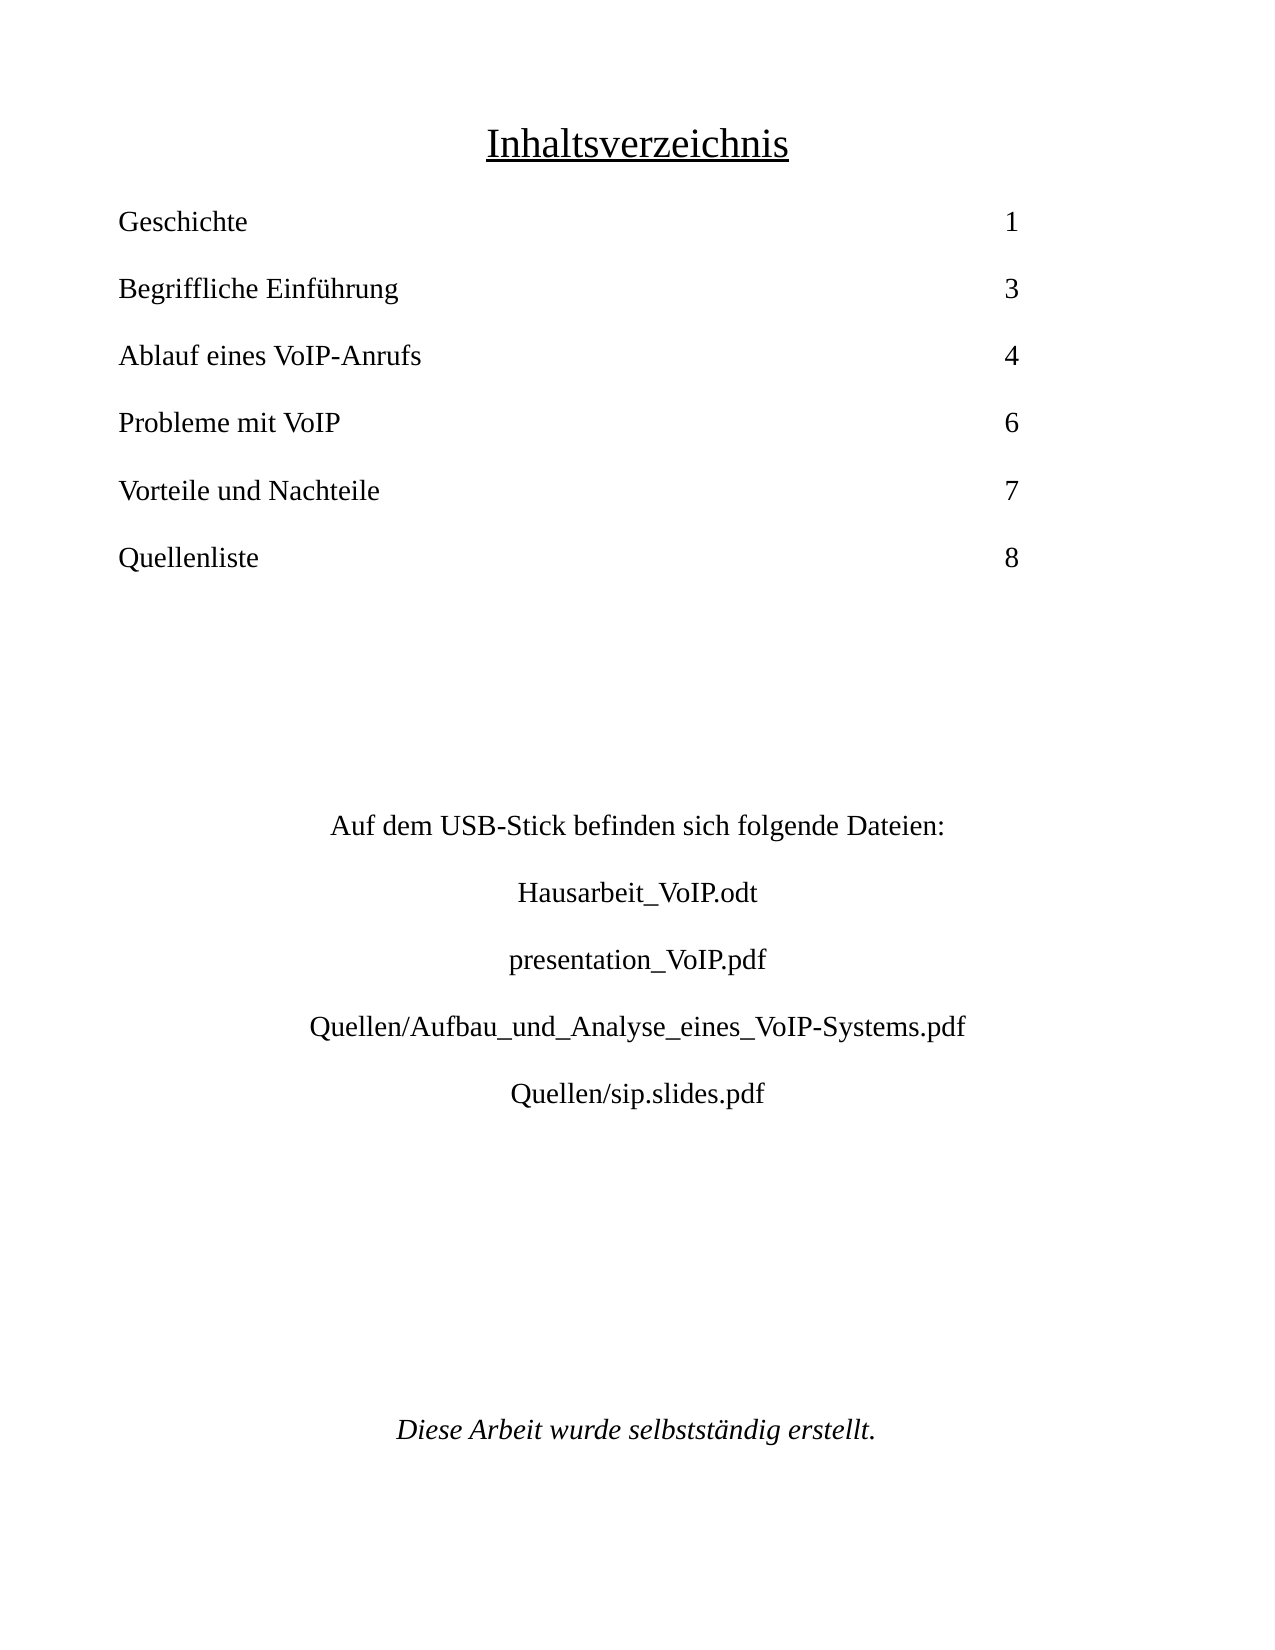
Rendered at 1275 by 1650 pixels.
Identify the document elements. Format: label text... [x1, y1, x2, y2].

text Begriffliche Einführung 3 [118, 271, 1157, 305]
text Diese Arbeit wurde selbstständig erstellt. [118, 1412, 1157, 1445]
text presentation_VoIP.pdf [118, 942, 1157, 976]
text Quellen/sip.slides.pdf [118, 1076, 1157, 1110]
text Vorteile und Nachteile 7 [118, 473, 1157, 506]
text Quellenliste 8 [118, 540, 1157, 573]
text Hausarbeit_VoIP.odt [118, 875, 1157, 909]
text Inhaltsverzeichnis [118, 118, 1157, 166]
text Ablauf eines VoIP-Anrufs 4 [118, 338, 1157, 372]
text Quellen/Aufbau_und_Analyse_eines_VoIP-Systems.pdf [118, 1009, 1157, 1043]
text Geschichte 1 [118, 204, 1157, 238]
text Probleme mit VoIP 6 [118, 406, 1157, 439]
text Auf dem USB-Stick befinden sich folgende Dateien: [118, 808, 1157, 842]
